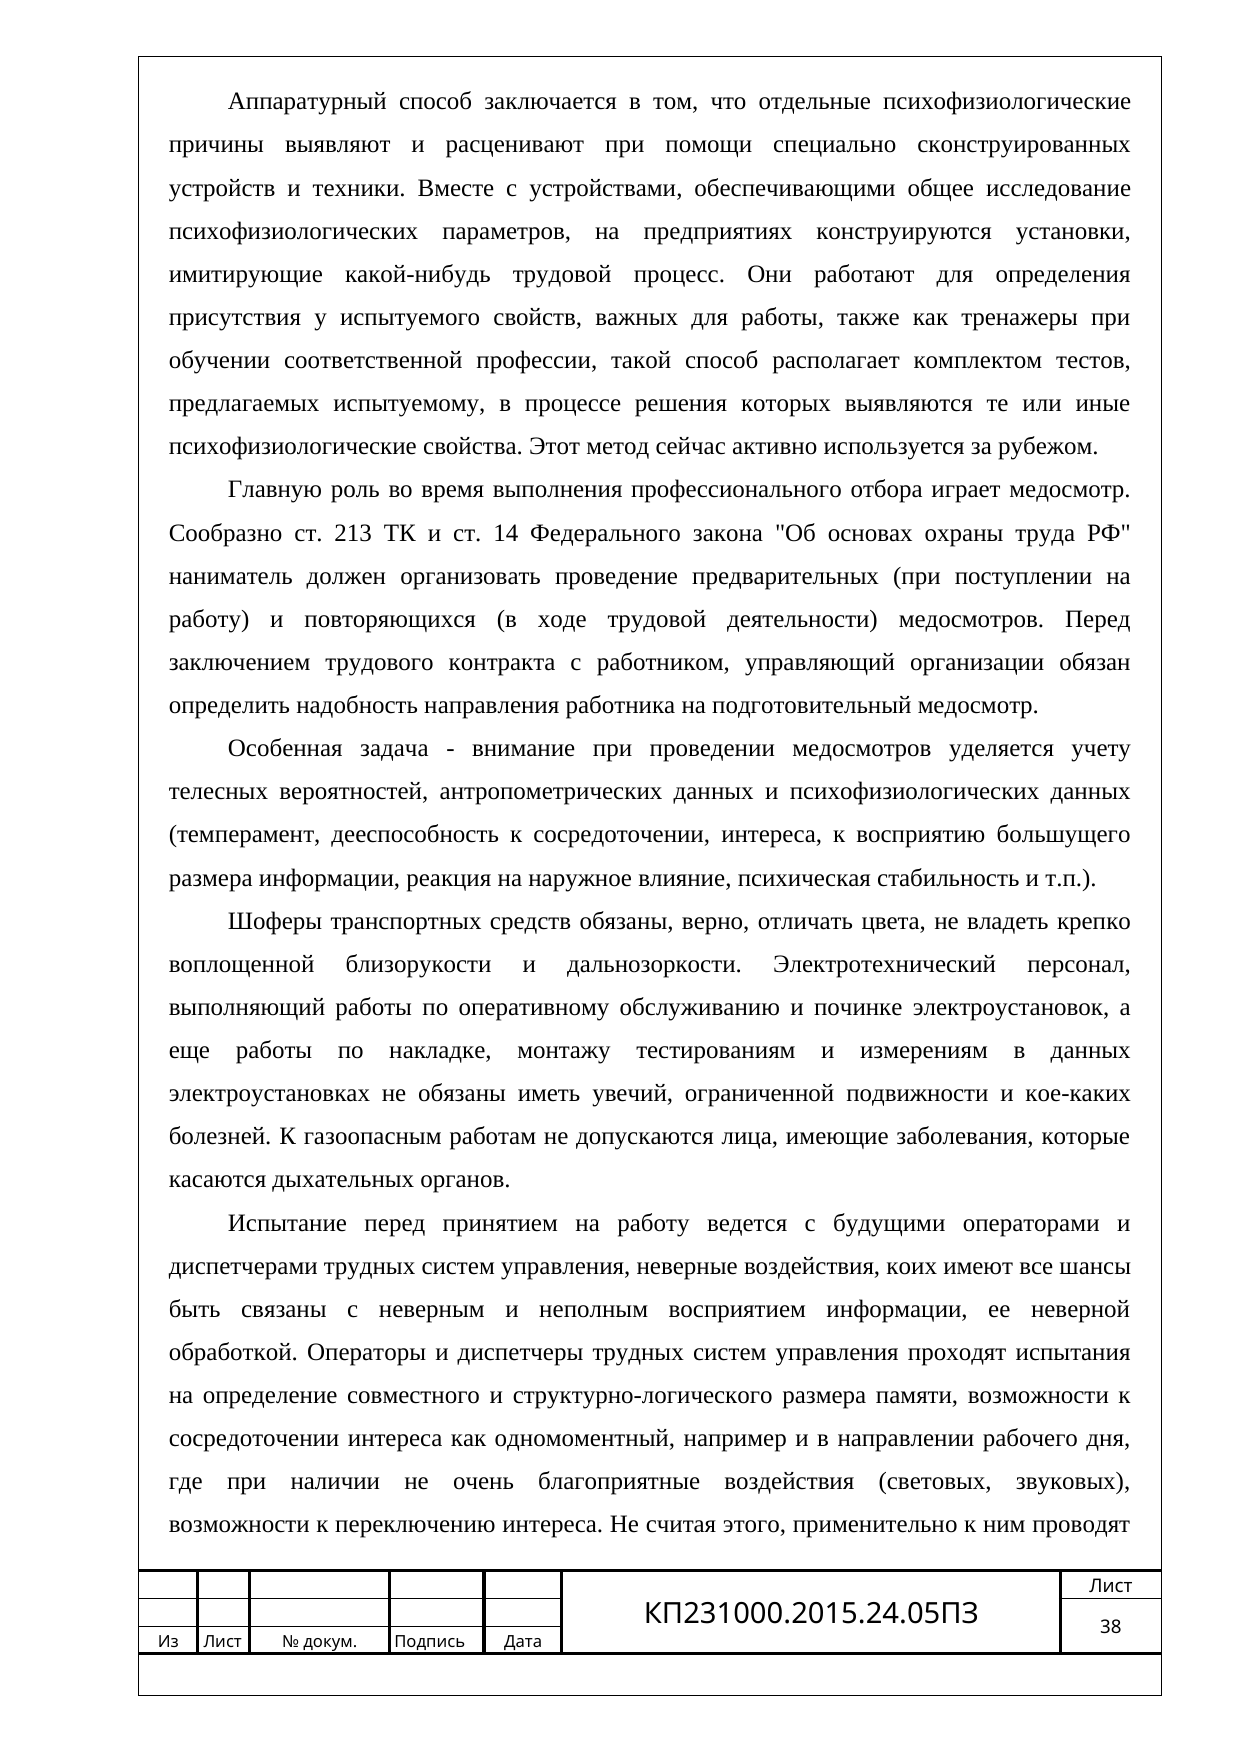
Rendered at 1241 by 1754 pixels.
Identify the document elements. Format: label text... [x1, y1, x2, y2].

text Шоферы транспортных средств обязаны, верно, отличать цвета, не владеть крепко воплощенной близорукости и дальнозоркости. Электротехнический персонал, выполняющий работы по оперативному обслуживанию и починке электроустановок, а еще работы по накладке, монтажу тестированиям и измерениям в данных электроустановках не обязаны иметь увечий, ограниченной подвижности и кое-каких болезней. К газоопасным работам не допускаются лица, имеющие заболевания, которые касаются дыхательных органов. [168, 906, 1132, 1193]
text Особенная задача - внимание при проведении медосмотров уделяется учету телесных вероятностей, антропометрических данных и психофизиологических данных (темперамент, дееспособность к сосредоточении, интереса, к восприятию большущего размера информации, реакция на наружное влияние, психическая стабильность и т.п.). [168, 733, 1132, 891]
text Испытание перед принятием на работу ведется с будущими операторами и диспетчерами трудных систем управления, неверные воздействия, коих имеют все шансы быть связаны с неверным и неполным восприятием информации, ее неверной обработкой. Операторы и диспетчеры трудных систем управления проходят испытания на определение совместного и структурно-логического размера памяти, возможности к сосредоточении интереса как одномоментный, например и в направлении рабочего дня, где при наличии не очень благоприятные воздействия (световых, звуковых), возможности к переключению интереса. Не считая этого, применительно к ним проводят [168, 1208, 1132, 1538]
text Главную роль во время выполнения профессионального отбора играет медосмотр. Сообразно ст. 213 ТК и ст. 14 Федерального закона "Об основах охраны труда РФ" наниматель должен организовать проведение предварительных (при поступлении на работу) и повторяющихся (в ходе трудовой деятельности) медосмотров. Перед заключением трудового контракта с работником, управляющий организации обязан определить надобность направления работника на подготовительный медосмотр. [168, 474, 1132, 719]
text Аппаратурный способ заключается в том, что отдельные психофизиологические причины выявляют и расценивают при помощи специально сконструированных устройств и техники. Вместе с устройствами, обеспечивающими общее исследование психофизиологических параметров, на предприятиях конструируются установки, имитирующие какой-нибудь трудовой процесс. Они работают для определения присутствия у испытуемого свойств, важных для работы, также как тренажеры при обучении соответственной профессии, такой способ располагает комплектом тестов, предлагаемых испытуемому, в процессе решения которых выявляются те или иные психофизиологические свойства. Этот метод сейчас активно используется за рубежом. [168, 86, 1132, 460]
